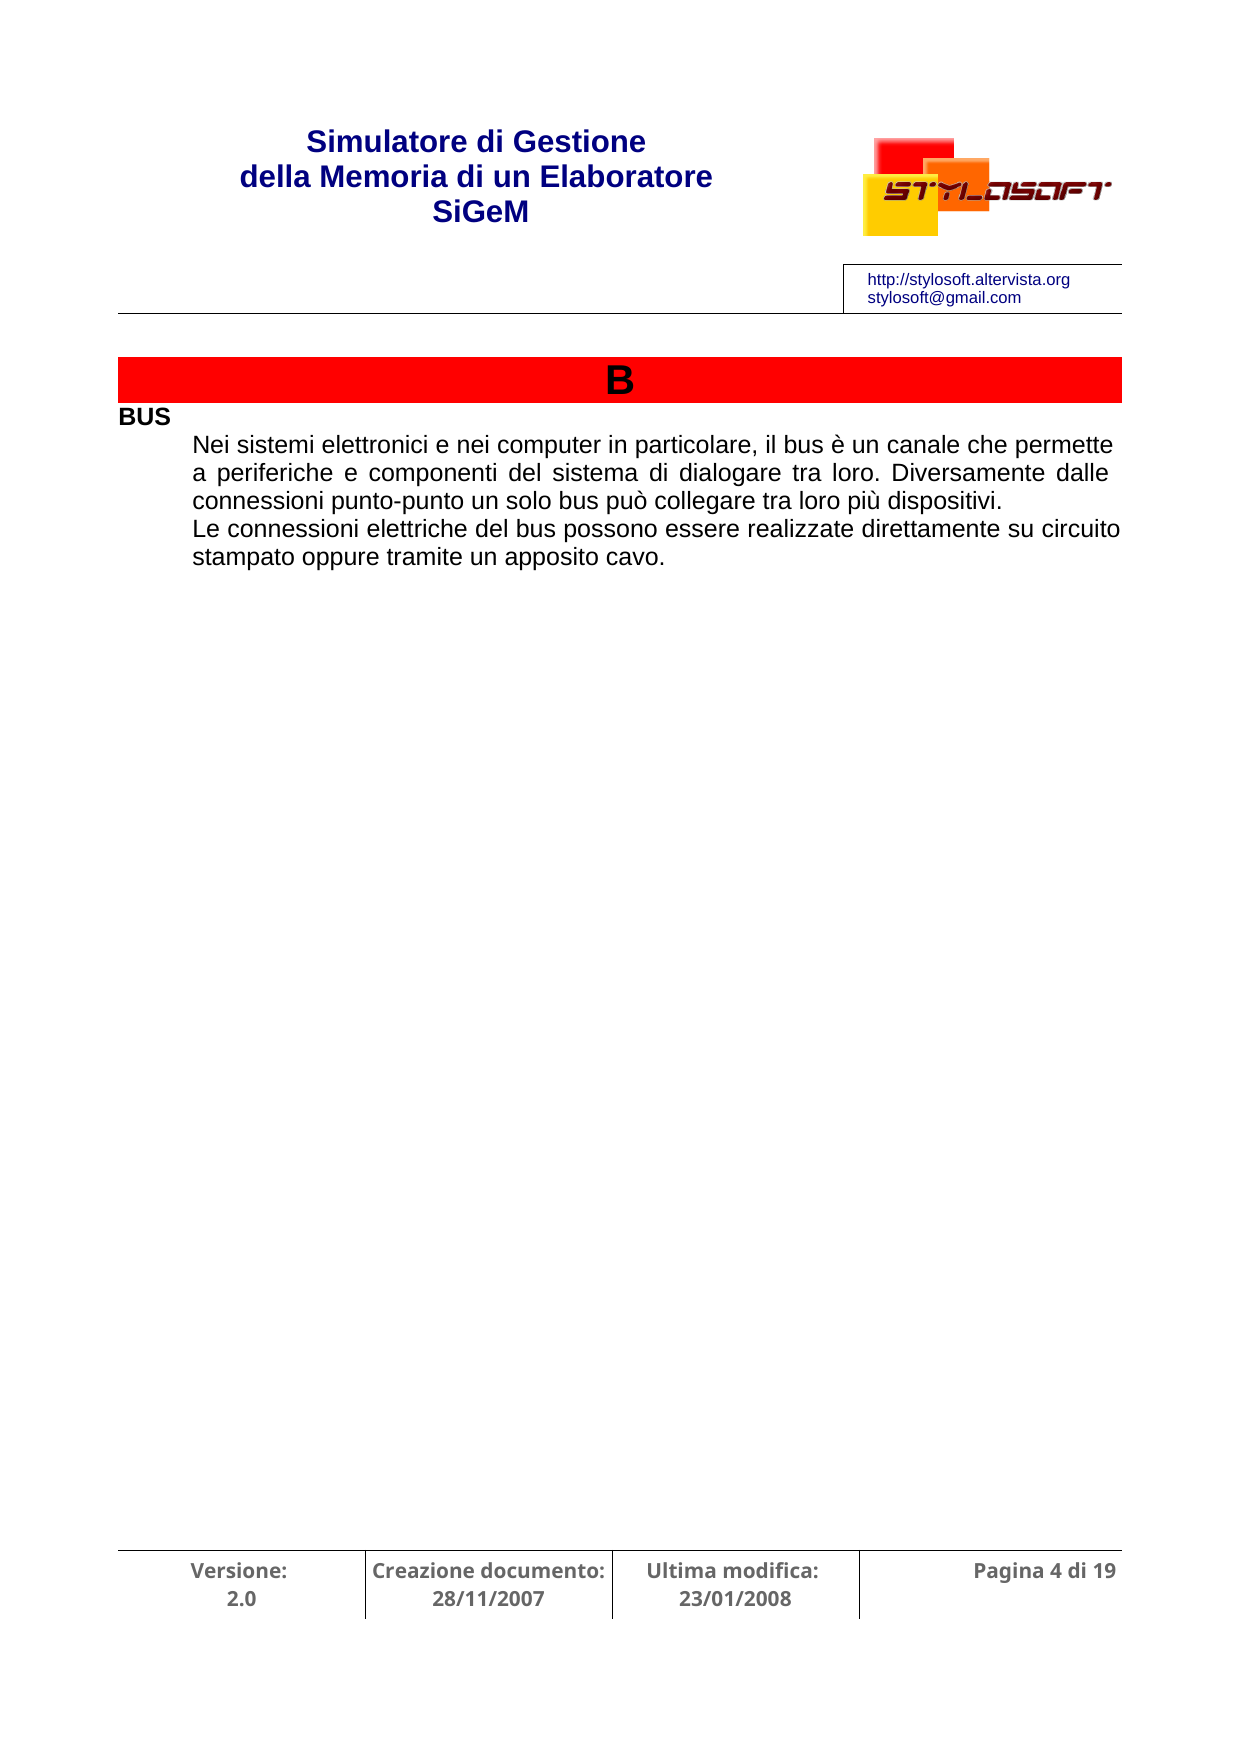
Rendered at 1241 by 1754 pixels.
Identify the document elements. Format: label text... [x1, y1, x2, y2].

text BUS [118, 403, 1122, 431]
picture [848, 123, 1117, 247]
text Nei sistemi elettronici e nei computer in particolare, il bus è un canale che permette a periferiche e componenti del sistema di dialogare tra loro. Diversamente dalle connessioni punto-punto un solo bus può collegare tra loro più dispositivi. [118, 431, 1122, 515]
text Le connessioni elettriche del bus possono essere realizzate direttamente su circuito stampato oppure tramite un apposito cavo. [118, 515, 1122, 571]
